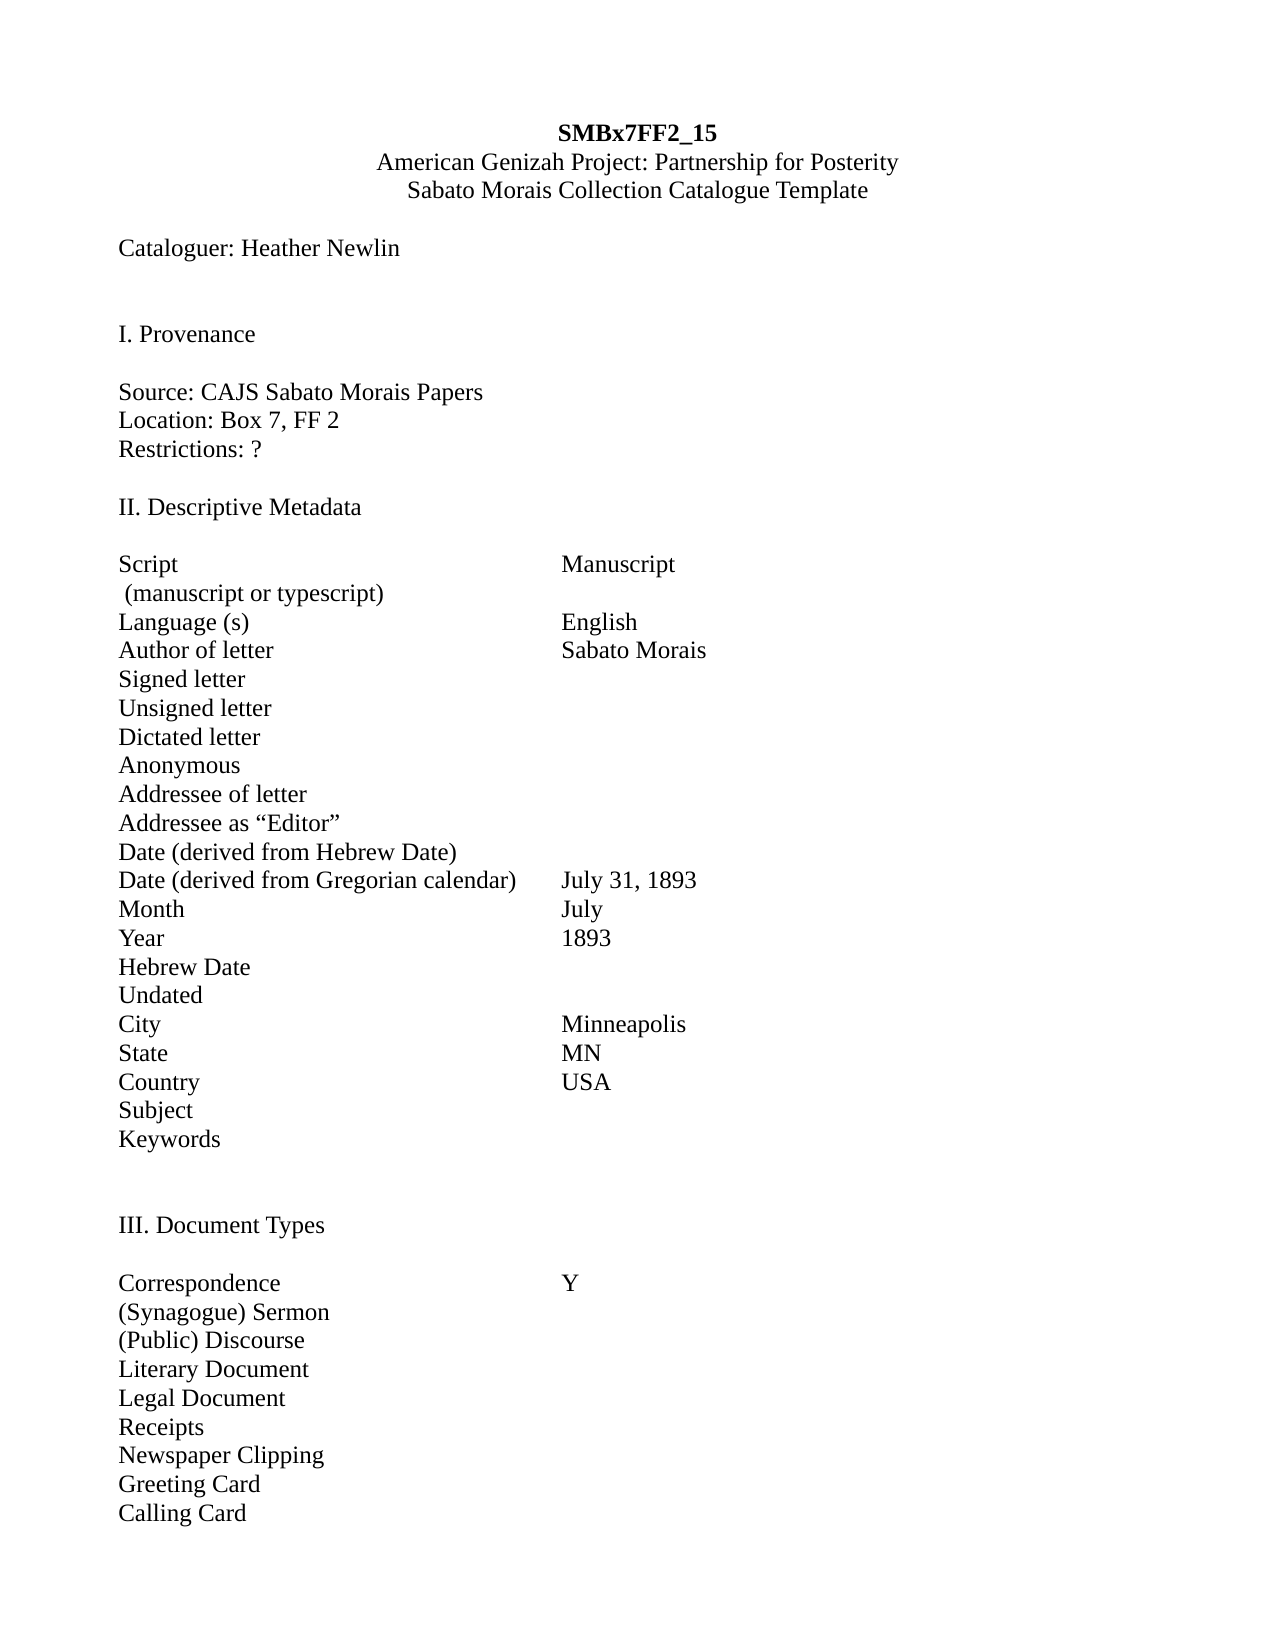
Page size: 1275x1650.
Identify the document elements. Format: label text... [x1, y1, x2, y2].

text Location: Box 7, FF 2 [118, 406, 1157, 434]
text (manuscript or typescript) [118, 578, 1157, 607]
text I. Provenance [118, 319, 1157, 348]
text Unsigned letter [118, 693, 1157, 722]
text Script Manuscript [118, 549, 1157, 578]
text SMBx7FF2_15 [118, 118, 1157, 147]
text Receipts [118, 1412, 1157, 1441]
text Date (derived from Gregorian calendar) July 31, 1893 [118, 866, 1157, 894]
text Keywords [118, 1124, 1157, 1153]
text Hebrew Date [118, 952, 1157, 981]
text Literary Document [118, 1354, 1157, 1383]
text Month July [118, 894, 1157, 923]
text Cataloguer: Heather Newlin [118, 233, 1157, 262]
text Greeting Card [118, 1469, 1157, 1498]
text II. Descriptive Metadata [118, 492, 1157, 521]
text Undated [118, 981, 1157, 1009]
text Year 1893 [118, 923, 1157, 952]
text Signed letter [118, 664, 1157, 693]
text City Minneapolis [118, 1009, 1157, 1038]
text (Public) Discourse [118, 1326, 1157, 1354]
text Calling Card [118, 1498, 1157, 1527]
text Dictated letter [118, 722, 1157, 751]
text State MN [118, 1038, 1157, 1067]
text (Synagogue) Sermon [118, 1297, 1157, 1326]
text American Genizah Project: Partnership for Posterity [118, 147, 1157, 176]
text Addressee as “Editor” [118, 808, 1157, 837]
text Date (derived from Hebrew Date) [118, 837, 1157, 866]
text Subject [118, 1096, 1157, 1124]
text Addressee of letter [118, 779, 1157, 808]
text Newspaper Clipping [118, 1441, 1157, 1469]
text Country USA [118, 1067, 1157, 1096]
text Author of letter Sabato Morais [118, 636, 1157, 664]
text Source: CAJS Sabato Morais Papers [118, 377, 1157, 406]
text Anonymous [118, 751, 1157, 779]
text Legal Document [118, 1383, 1157, 1412]
text Restrictions: ? [118, 434, 1157, 463]
text Correspondence Y [118, 1268, 1157, 1297]
text Language (s) English [118, 607, 1157, 636]
text III. Document Types [118, 1211, 1157, 1239]
text Sabato Morais Collection Catalogue Template [118, 176, 1157, 204]
